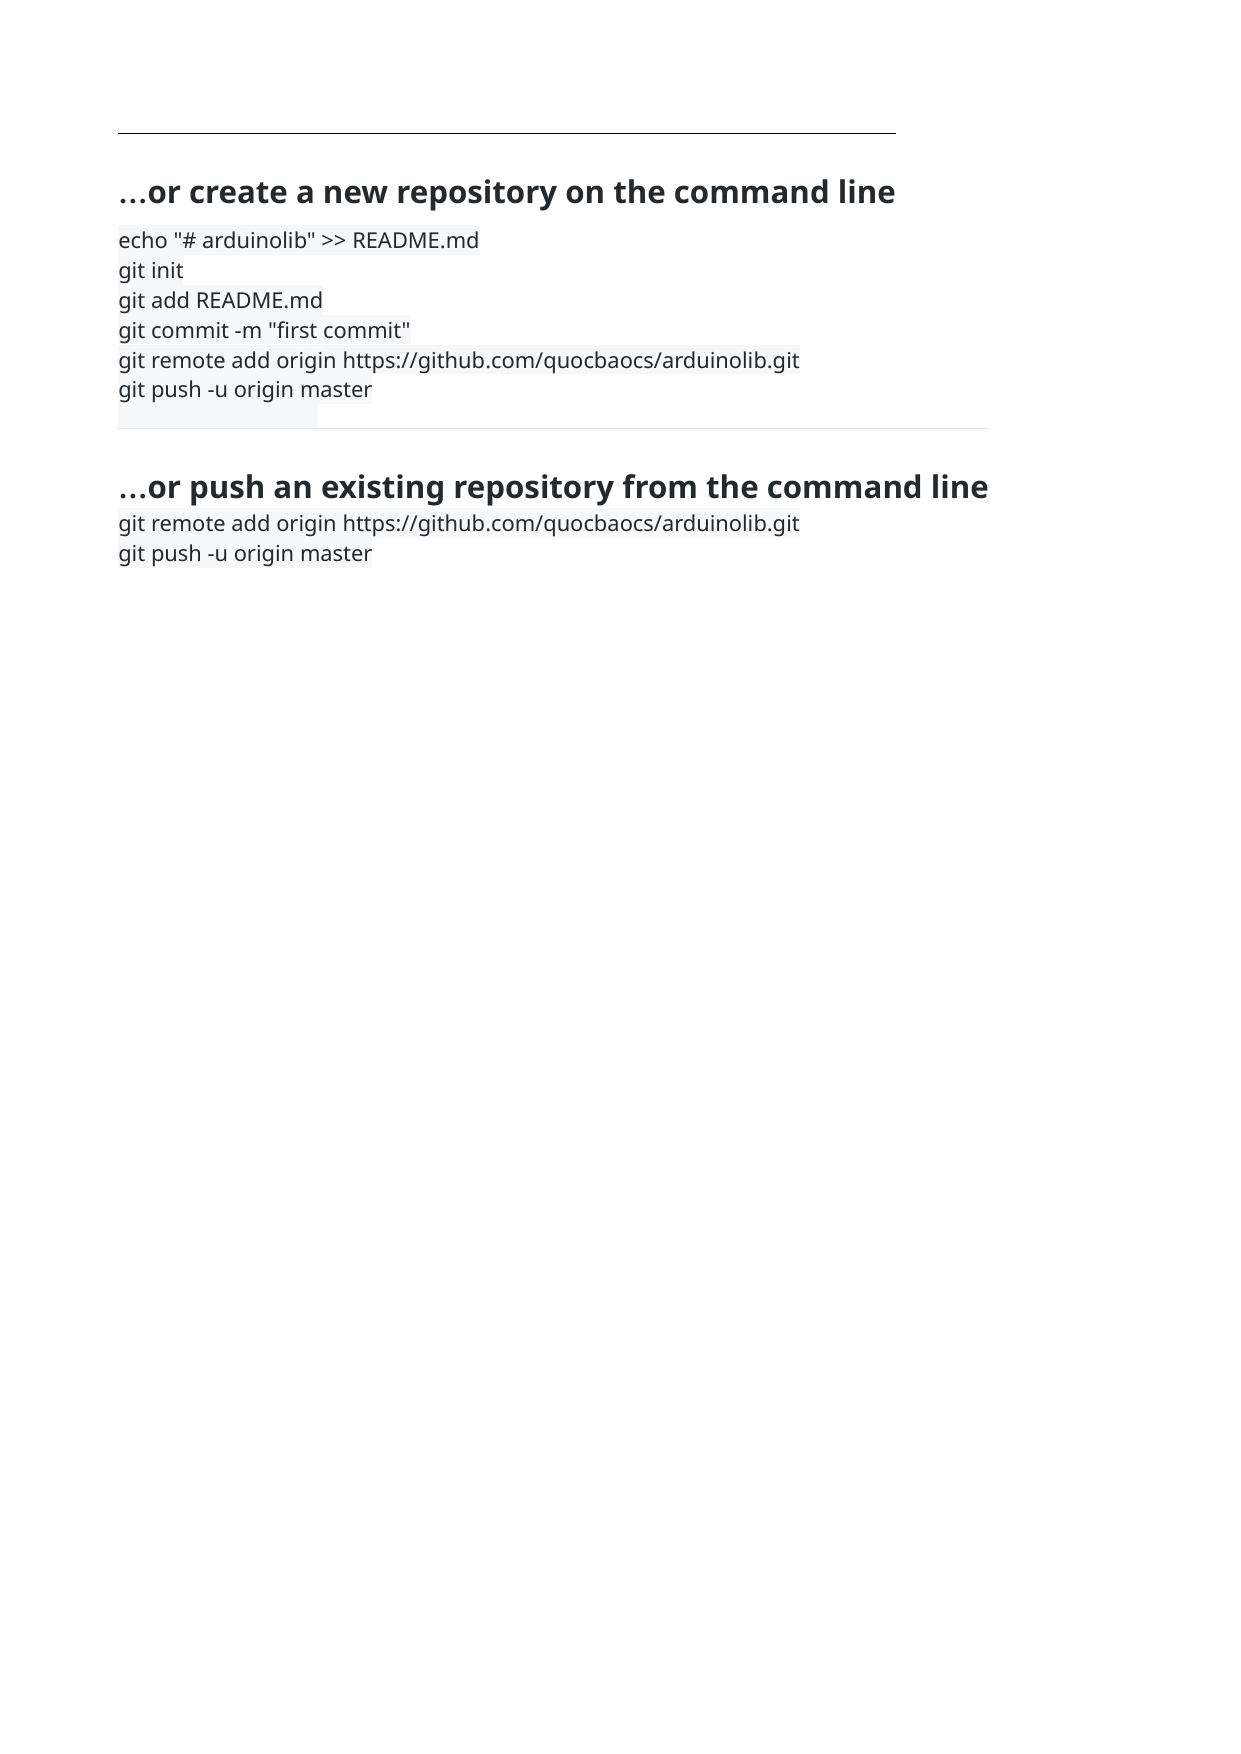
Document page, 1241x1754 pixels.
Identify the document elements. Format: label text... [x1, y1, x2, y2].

subtitle …or push an existing repository from the command line [118, 428, 1122, 508]
subtitle …or create a new repository on the command line [118, 133, 1122, 213]
text git push -u origin master [118, 538, 1122, 568]
text echo "# arduinolib" >> README.md [118, 225, 1122, 255]
text git add README.md [118, 285, 1122, 315]
text git push -u origin master [118, 374, 1122, 404]
text git commit -m "first commit" [118, 315, 1122, 344]
text git remote add origin https://github.com/quocbaocs/arduinolib.git [118, 344, 1122, 374]
text git init [118, 255, 1122, 285]
text git remote add origin https://github.com/quocbaocs/arduinolib.git [118, 508, 1122, 538]
